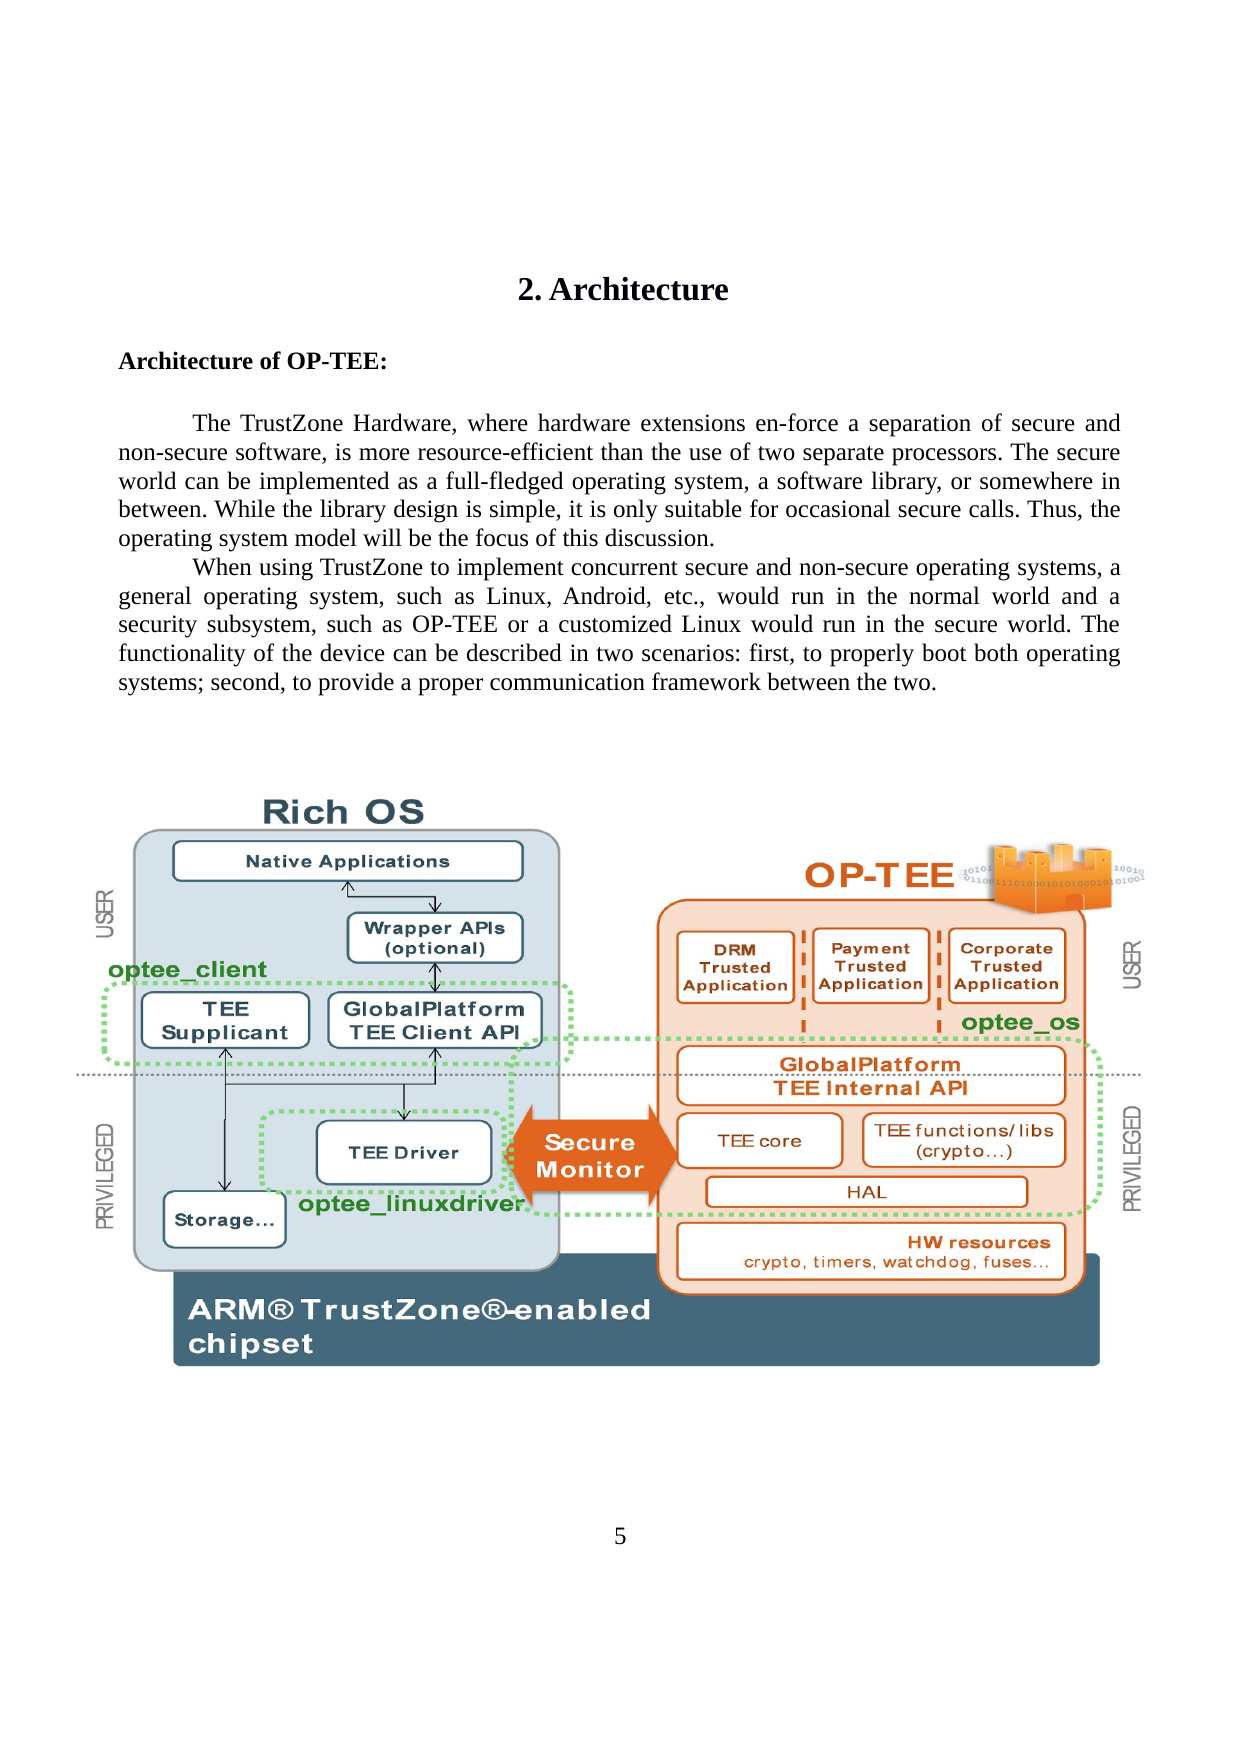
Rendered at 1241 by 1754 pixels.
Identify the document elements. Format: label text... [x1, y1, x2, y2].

title The TrustZone Hardware, where hardware extensions en-force a separation of secure and non-secure software, is more resource-efficient than the use of two separate processors. The secure world can be implemented as a full-fledged operating system, a software library, or somewhere in between. While the library design is simple, it is only suitable for occasional secure calls. Thus, the operating system model will be the focus of this discussion. [118, 408, 1122, 552]
subtitle 2. Architecture [83, 269, 1122, 308]
text Architecture of OP-TEE: [118, 346, 1122, 375]
picture [76, 736, 1186, 1419]
title When using TrustZone to implement concurrent secure and non-secure operating systems, a general operating system, such as Linux, Android, etc., would run in the normal world and a security subsystem, such as OP-TEE or a customized Linux would run in the secure world. The functionality of the device can be described in two scenarios: first, to properly boot both operating systems; second, to provide a proper communication framework between the two. [118, 552, 1122, 696]
